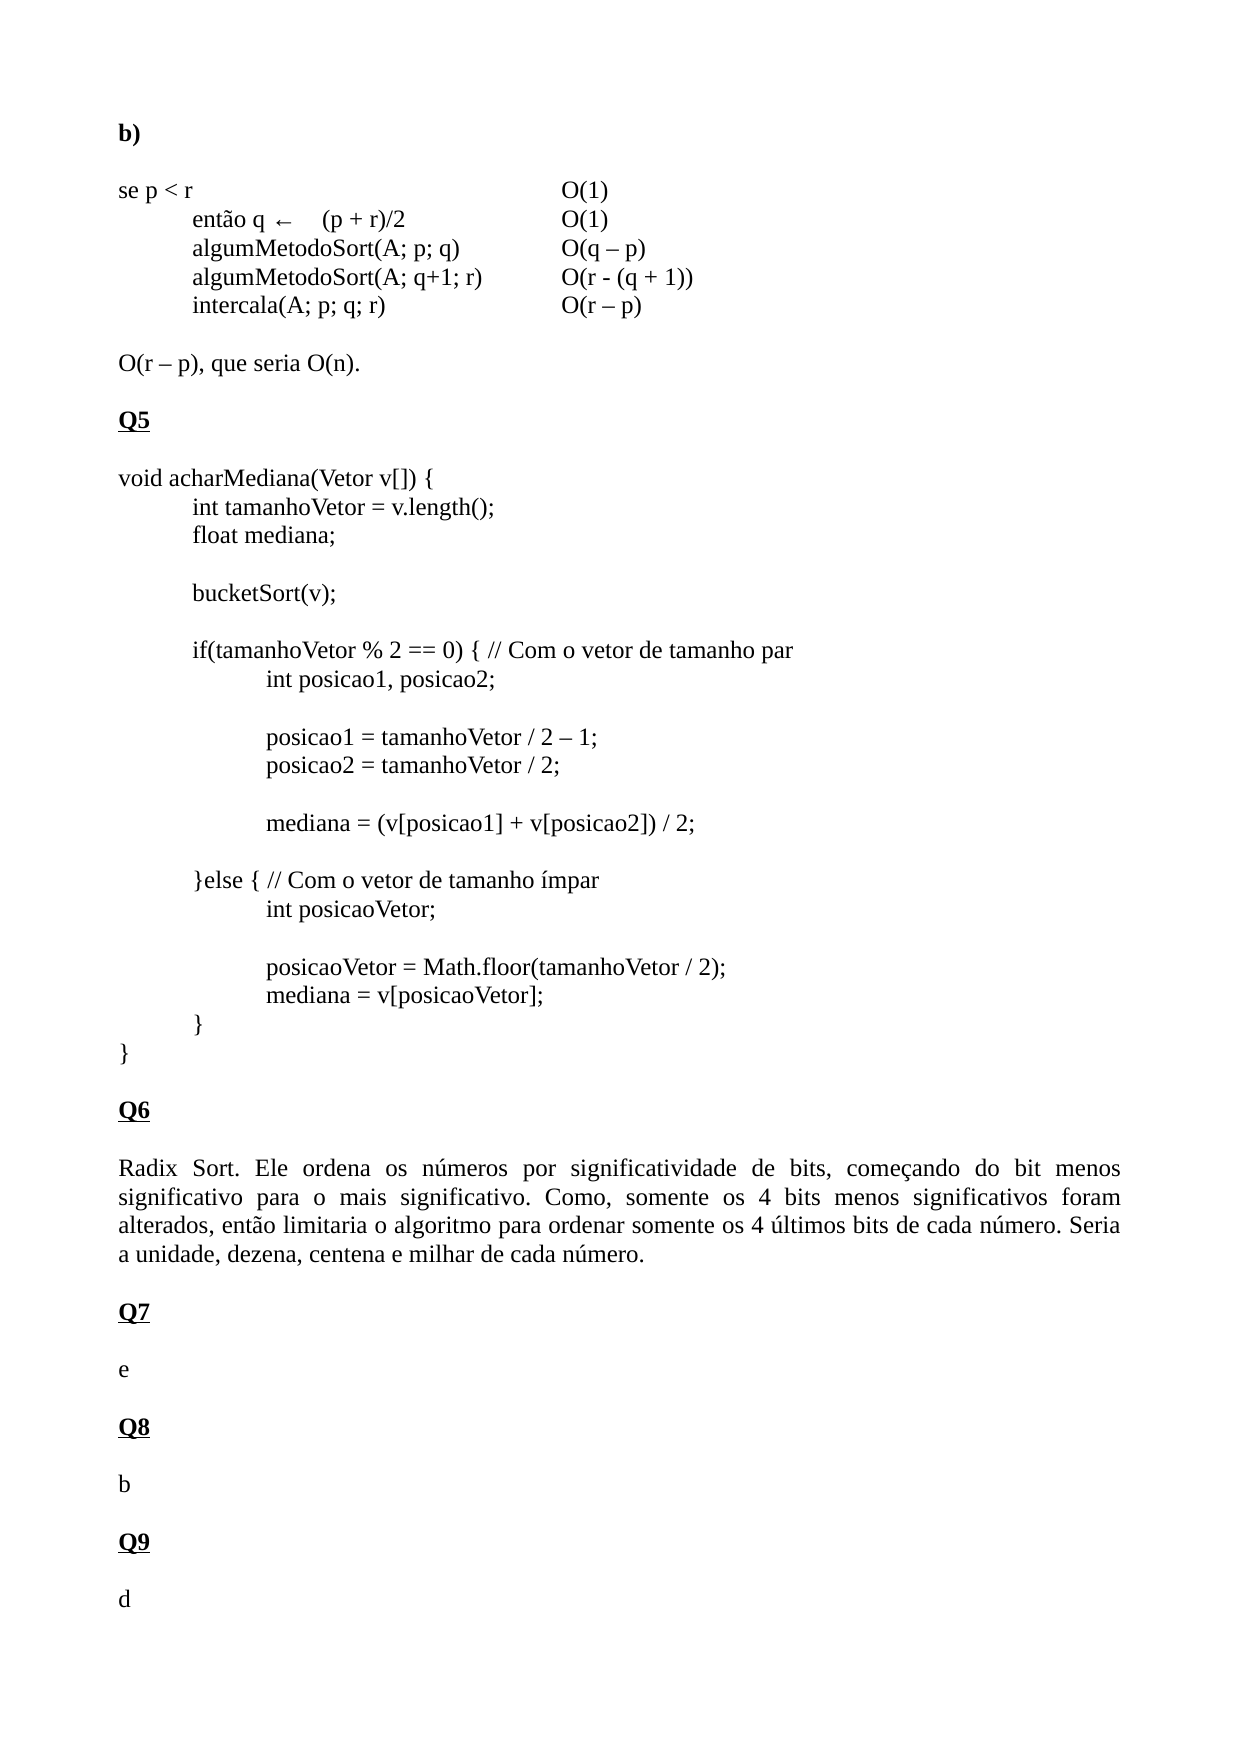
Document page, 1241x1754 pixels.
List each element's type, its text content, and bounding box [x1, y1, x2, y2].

text mediana = v[posicaoVetor]; [118, 981, 1122, 1009]
text se p < r O(1) [118, 176, 1122, 204]
text if(tamanhoVetor % 2 == 0) { // Com o vetor de tamanho par [118, 636, 1122, 664]
text d [118, 1584, 1122, 1613]
text posicao2 = tamanhoVetor / 2; [118, 751, 1122, 779]
text }else { // Com o vetor de tamanho ímpar [118, 866, 1122, 894]
text então q ← (p + r)/2 O(1) [192, 204, 1122, 233]
text Q7 [118, 1297, 1122, 1326]
text b) [118, 118, 1122, 147]
text Q9 [118, 1527, 1122, 1556]
text bucketSort(v); [118, 578, 1122, 607]
text int posicaoVetor; [118, 894, 1122, 923]
text int tamanhoVetor = v.length(); [118, 492, 1122, 521]
text O(r – p), que seria O(n). [118, 348, 1122, 377]
text int posicao1, posicao2; [118, 664, 1122, 693]
text e [118, 1354, 1122, 1383]
text intercala(A; p; q; r) O(r – p) [192, 291, 1122, 319]
text float mediana; [118, 521, 1122, 549]
text b [118, 1469, 1122, 1498]
text Q5 [118, 406, 1122, 434]
text } [118, 1038, 1122, 1067]
text posicao1 = tamanhoVetor / 2 – 1; [118, 722, 1122, 751]
text algumMetodoSort(A; p; q) O(q – p) [192, 233, 1122, 262]
text Q6 [118, 1096, 1122, 1124]
text algumMetodoSort(A; q+1; r) O(r - (q + 1)) [192, 262, 1122, 291]
text Q8 [118, 1412, 1122, 1441]
text posicaoVetor = Math.floor(tamanhoVetor / 2); [118, 952, 1122, 981]
text Radix Sort. Ele ordena os números por significatividade de bits, começando do bit menos significativo para o mais significativo. Como, somente os 4 bits menos significativos foram alterados, então limitaria o algoritmo para ordenar somente os 4 últimos bits de cada número. Seria a unidade, dezena, centena e milhar de cada número. [118, 1153, 1122, 1268]
text } [118, 1009, 1122, 1038]
text void acharMediana(Vetor v[]) { [118, 463, 1122, 492]
text mediana = (v[posicao1] + v[posicao2]) / 2; [118, 808, 1122, 837]
